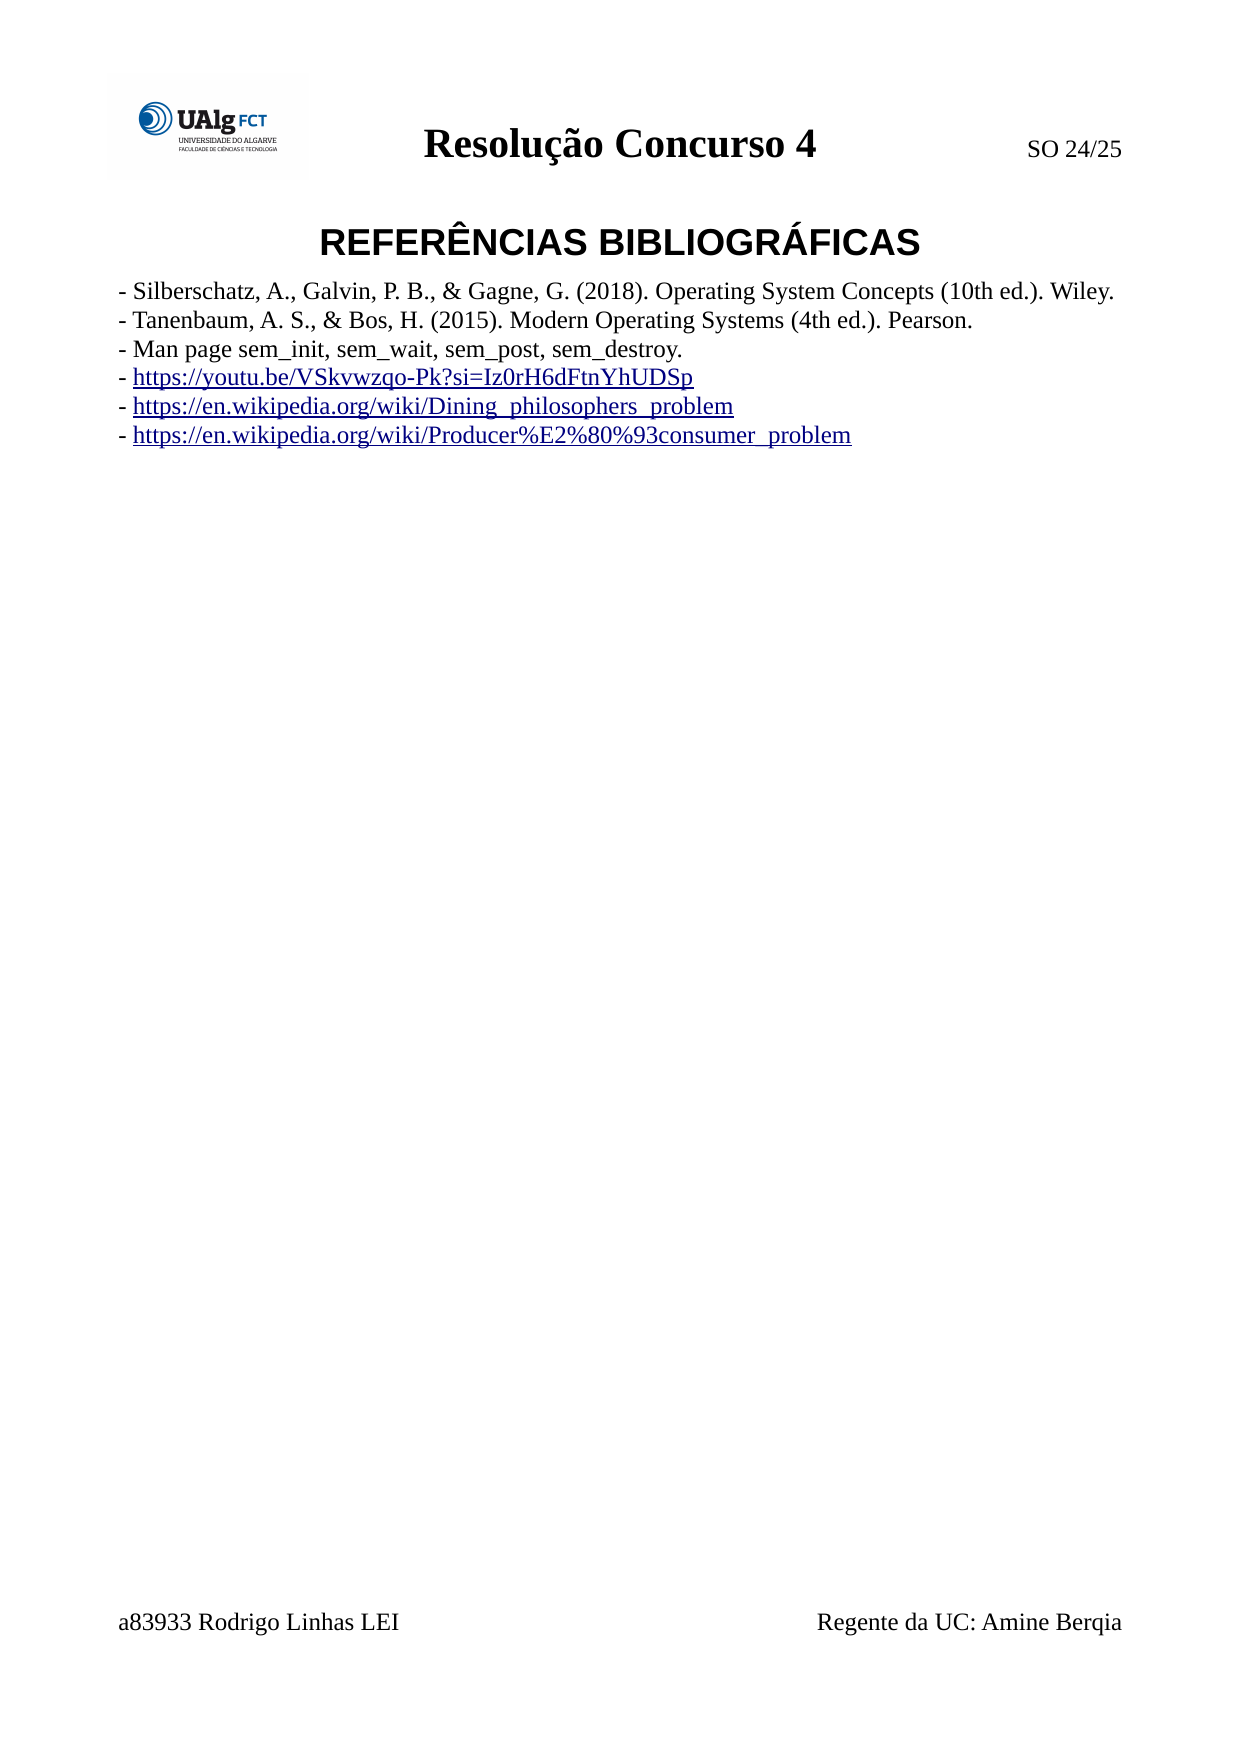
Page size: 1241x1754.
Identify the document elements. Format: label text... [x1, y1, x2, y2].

text - https://en.wikipedia.org/wiki/Producer%E2%80%93consumer_problem [118, 420, 1122, 449]
text - https://en.wikipedia.org/wiki/Dining_philosophers_problem [118, 391, 1122, 420]
text - Man page sem_init, sem_wait, sem_post, sem_destroy. [118, 334, 1122, 362]
text - Tanenbaum, A. S., & Bos, H. (2015). Modern Operating Systems (4th ed.). Pearson. [118, 305, 1122, 334]
picture [106, 73, 310, 180]
text - https://youtu.be/VSkvwzqo-Pk?si=Iz0rH6dFtnYhUDSp [118, 362, 1122, 391]
text - Silberschatz, A., Galvin, P. B., & Gagne, G. (2018). Operating System Concepts (10th ed.). Wiley. [118, 276, 1122, 305]
subtitle REFERÊNCIAS BIBLIOGRÁFICAS [118, 221, 1122, 264]
